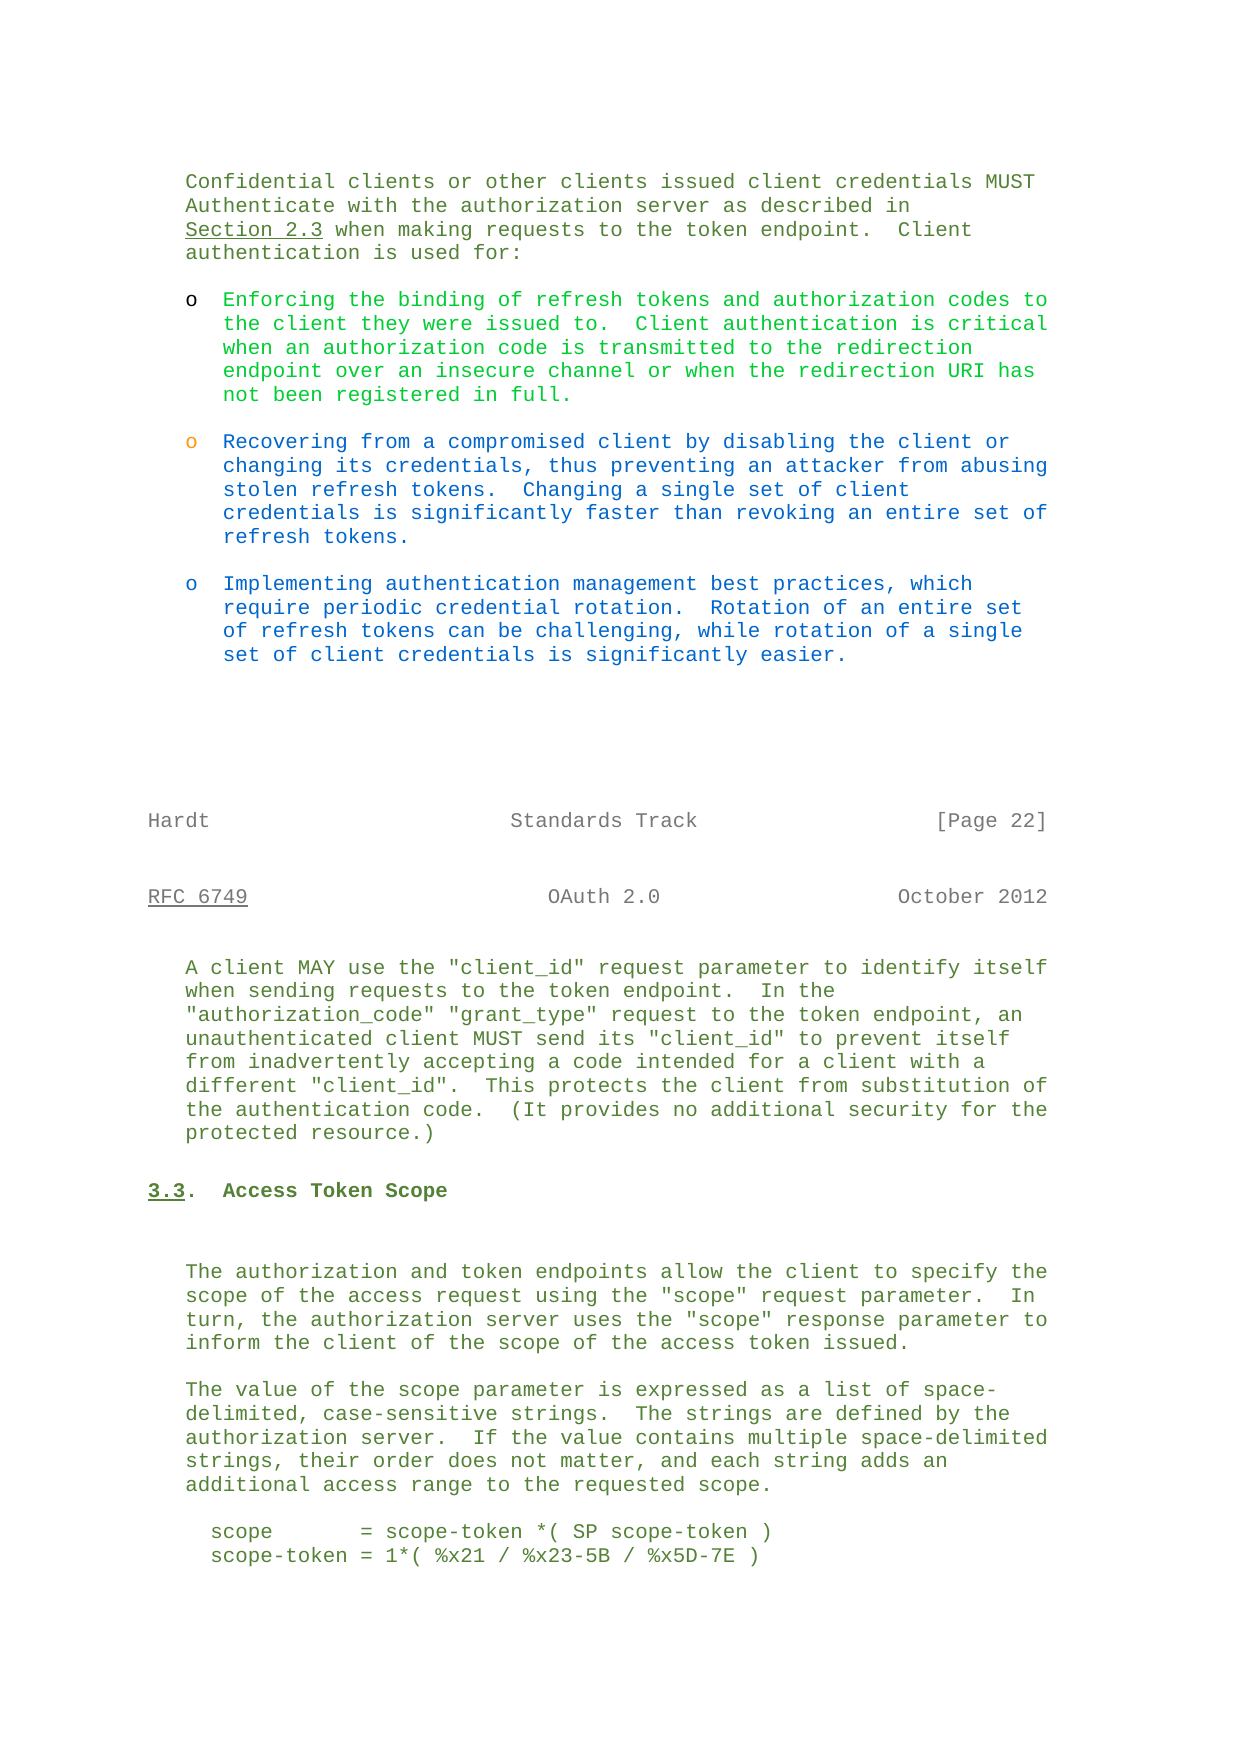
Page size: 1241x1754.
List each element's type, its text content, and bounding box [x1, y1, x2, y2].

text require periodic credential rotation. Rotation of an entire set [148, 597, 1093, 621]
text of refresh tokens can be challenging, while rotation of a single [148, 621, 1093, 644]
text A client MAY use the "client_id" request parameter to identify itself [148, 957, 1093, 980]
text scope = scope-token *( SP scope-token ) [148, 1521, 1093, 1545]
text o Recovering from a compromised client by disabling the client or [148, 431, 1093, 455]
text protected resource.) [148, 1122, 1093, 1146]
text o Implementing authentication management best practices, which [148, 573, 1093, 597]
text changing its credentials, thus preventing an attacker from abusing [148, 455, 1093, 479]
text turn, the authorization server uses the "scope" response parameter to [148, 1308, 1093, 1332]
text authorization server. If the value contains multiple space-delimited [148, 1427, 1093, 1450]
text o Enforcing the binding of refresh tokens and authorization codes to [148, 289, 1093, 313]
text delimited, case-sensitive strings. The strings are defined by the [148, 1403, 1093, 1427]
text not been registered in full. [148, 384, 1093, 408]
text different "client_id". This protects the client from substitution of [148, 1075, 1093, 1098]
text "authorization_code" "grant_type" request to the token endpoint, an [148, 1004, 1093, 1028]
text strings, their order does not matter, and each string adds an [148, 1450, 1093, 1474]
text scope of the access request using the "scope" request parameter. In [148, 1285, 1093, 1308]
text RFC 6749 OAuth 2.0 October 2012 [148, 886, 1093, 909]
text when sending requests to the token endpoint. In the [148, 980, 1093, 1004]
text authentication is used for: [148, 242, 1093, 266]
text scope-token = 1*( %x21 / %x23-5B / %x5D-7E ) [148, 1545, 1093, 1569]
text the client they were issued to. Client authentication is critical [148, 313, 1093, 337]
text from inadvertently accepting a code intended for a client with a [148, 1051, 1093, 1075]
text stolen refresh tokens. Changing a single set of client [148, 479, 1093, 502]
text refresh tokens. [148, 526, 1093, 549]
text additional access range to the requested scope. [148, 1474, 1093, 1498]
text credentials is significantly faster than revoking an entire set of [148, 502, 1093, 526]
text unauthenticated client MUST send its "client_id" to prevent itself [148, 1028, 1093, 1051]
text The value of the scope parameter is expressed as a list of space- [148, 1379, 1093, 1403]
text Confidential clients or other clients issued client credentials MUST [148, 171, 1093, 195]
text endpoint over an insecure channel or when the redirection URI has [148, 360, 1093, 384]
text Authenticate with the authorization server as described in [148, 195, 1093, 218]
text 3.3. Access Token Scope [148, 1180, 1093, 1203]
text the authentication code. (It provides no additional security for the [148, 1098, 1093, 1122]
text inform the client of the scope of the access token issued. [148, 1332, 1093, 1356]
text The authorization and token endpoints allow the client to specify the [148, 1261, 1093, 1285]
text Section 2.3 when making requests to the token endpoint. Client [148, 218, 1093, 242]
text when an authorization code is transmitted to the redirection [148, 337, 1093, 360]
text set of client credentials is significantly easier. [148, 644, 1093, 668]
text Hardt Standards Track [Page 22] [148, 810, 1093, 833]
